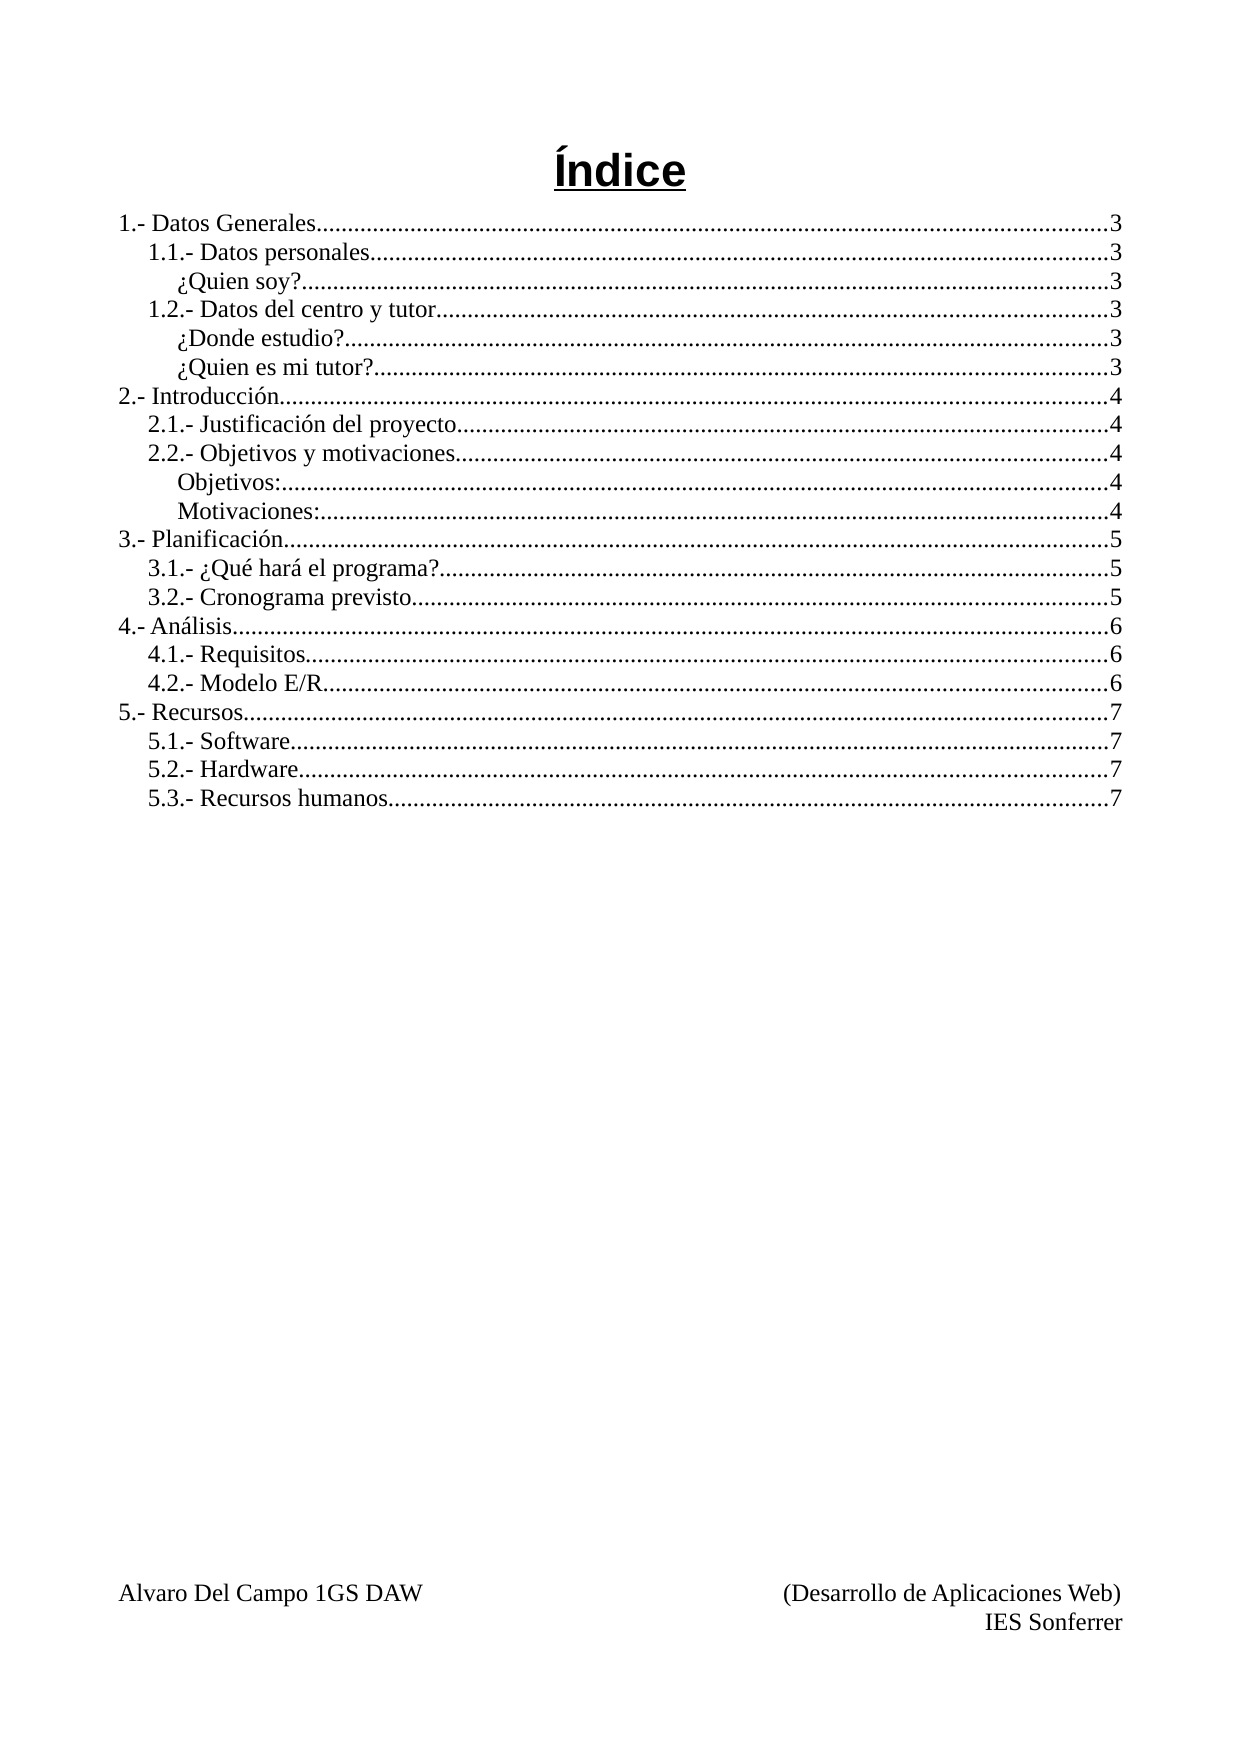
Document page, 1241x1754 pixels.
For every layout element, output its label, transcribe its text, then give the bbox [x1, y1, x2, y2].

text 1.- Datos Generales 3 [118, 208, 1122, 237]
text 5.1.- Software 7 [148, 726, 1122, 754]
text 1.2.- Datos del centro y tutor 3 [148, 294, 1122, 323]
text 2.2.- Objetivos y motivaciones 4 [148, 438, 1122, 467]
text 3.2.- Cronograma previsto 5 [148, 582, 1122, 611]
text 3.- Planificación 5 [118, 524, 1122, 553]
text ¿Quien soy? 3 [177, 266, 1122, 294]
text 5.- Recursos 7 [118, 697, 1122, 726]
text 2.1.- Justificación del proyecto 4 [148, 409, 1122, 438]
text 5.3.- Recursos humanos 7 [148, 783, 1122, 812]
subtitle Índice [118, 143, 1122, 196]
text Objetivos: 4 [177, 467, 1122, 496]
text 3.1.- ¿Qué hará el programa? 5 [148, 553, 1122, 582]
text 4.1.- Requisitos 6 [148, 639, 1122, 668]
text 1.1.- Datos personales 3 [148, 237, 1122, 266]
text 4.- Análisis 6 [118, 611, 1122, 639]
text 4.2.- Modelo E/R 6 [148, 668, 1122, 697]
text 5.2.- Hardware 7 [148, 754, 1122, 783]
text ¿Donde estudio? 3 [177, 323, 1122, 352]
text Motivaciones: 4 [177, 496, 1122, 524]
text ¿Quien es mi tutor? 3 [177, 352, 1122, 381]
text 2.- Introducción 4 [118, 381, 1122, 409]
